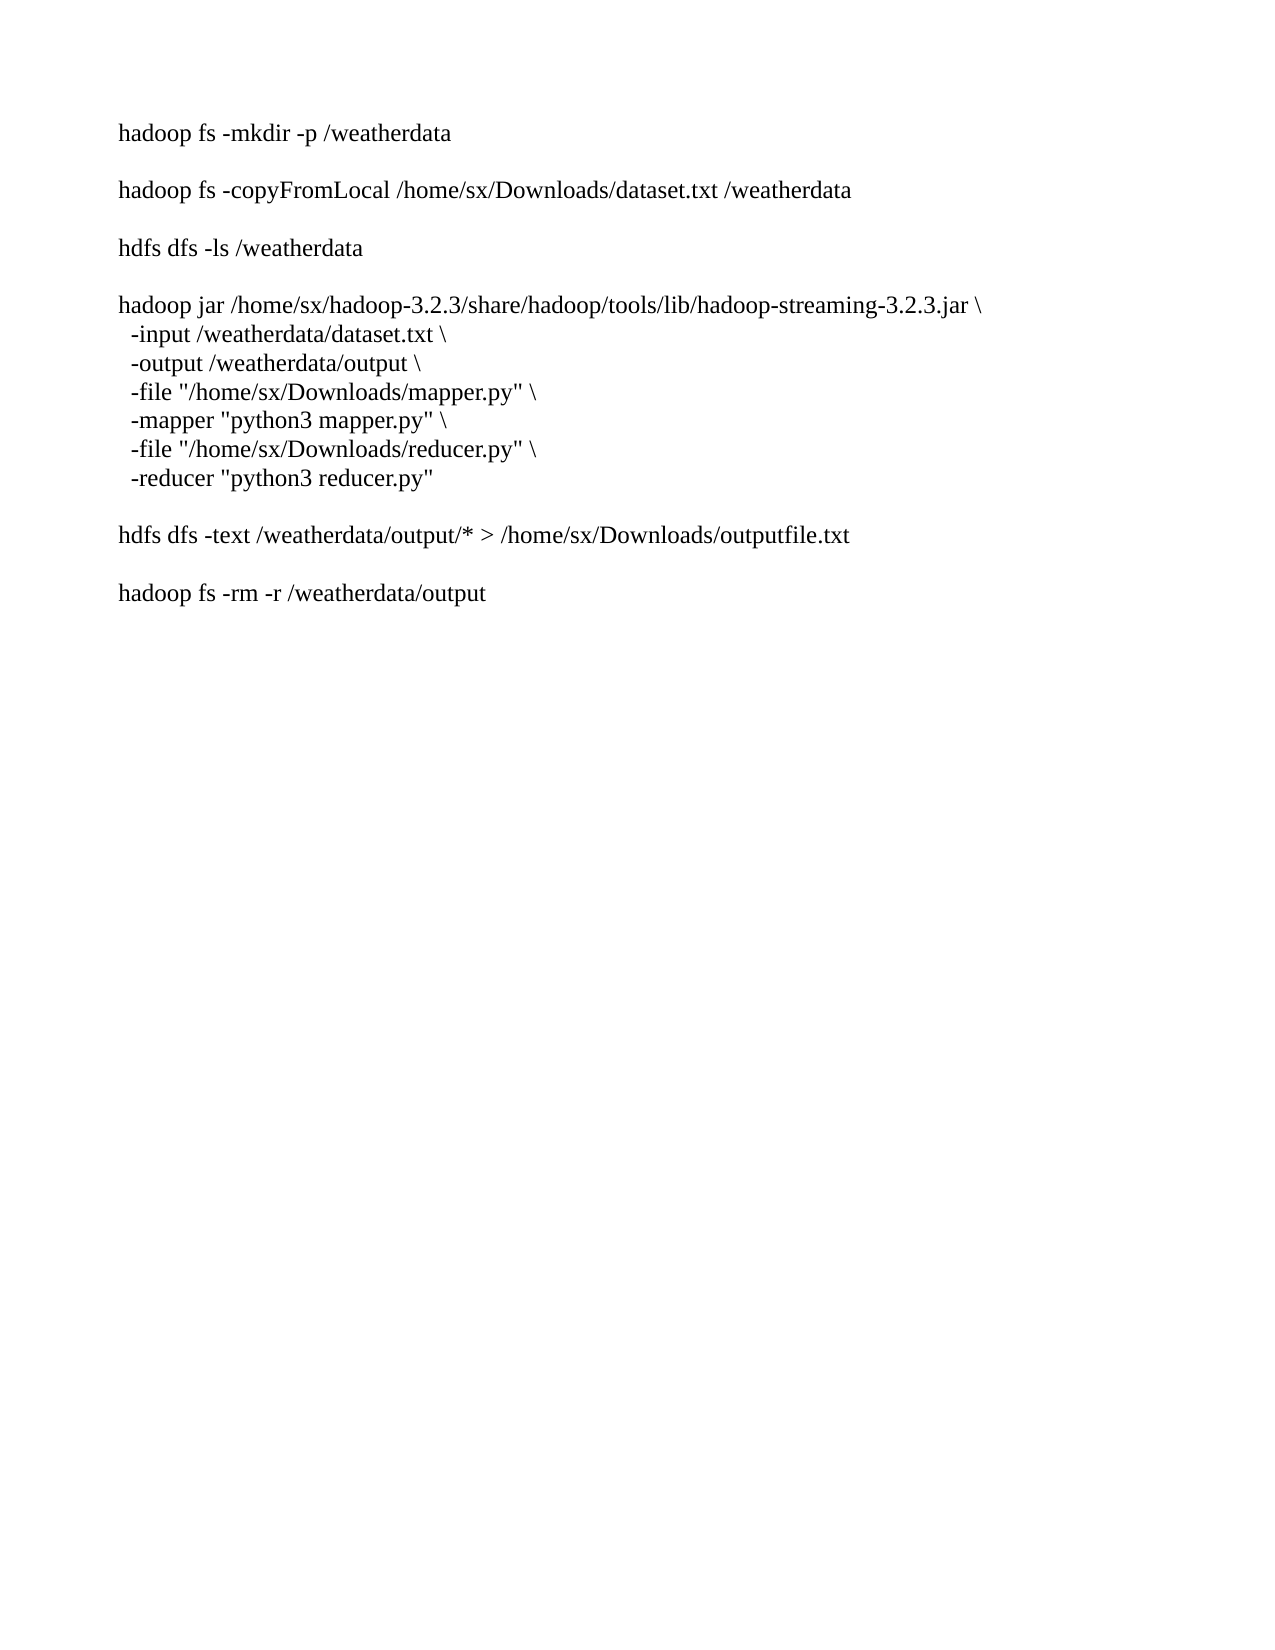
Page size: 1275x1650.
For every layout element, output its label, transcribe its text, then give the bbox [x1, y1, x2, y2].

text hdfs dfs -text /weatherdata/output/* > /home/sx/Downloads/outputfile.txt [118, 521, 1157, 549]
text hadoop jar /home/sx/hadoop-3.2.3/share/hadoop/tools/lib/hadoop-streaming-3.2.3.jar \ [118, 291, 1157, 319]
text -mapper "python3 mapper.py" \ [118, 406, 1157, 434]
text -file "/home/sx/Downloads/reducer.py" \ [118, 434, 1157, 463]
text -file "/home/sx/Downloads/mapper.py" \ [118, 377, 1157, 406]
text -input /weatherdata/dataset.txt \ [118, 319, 1157, 348]
text -reducer "python3 reducer.py" [118, 463, 1157, 492]
text hadoop fs -copyFromLocal /home/sx/Downloads/dataset.txt /weatherdata [118, 176, 1157, 204]
text hadoop fs -rm -r /weatherdata/output [118, 578, 1157, 607]
text hdfs dfs -ls /weatherdata [118, 233, 1157, 262]
text hadoop fs -mkdir -p /weatherdata [118, 118, 1157, 147]
text -output /weatherdata/output \ [118, 348, 1157, 377]
